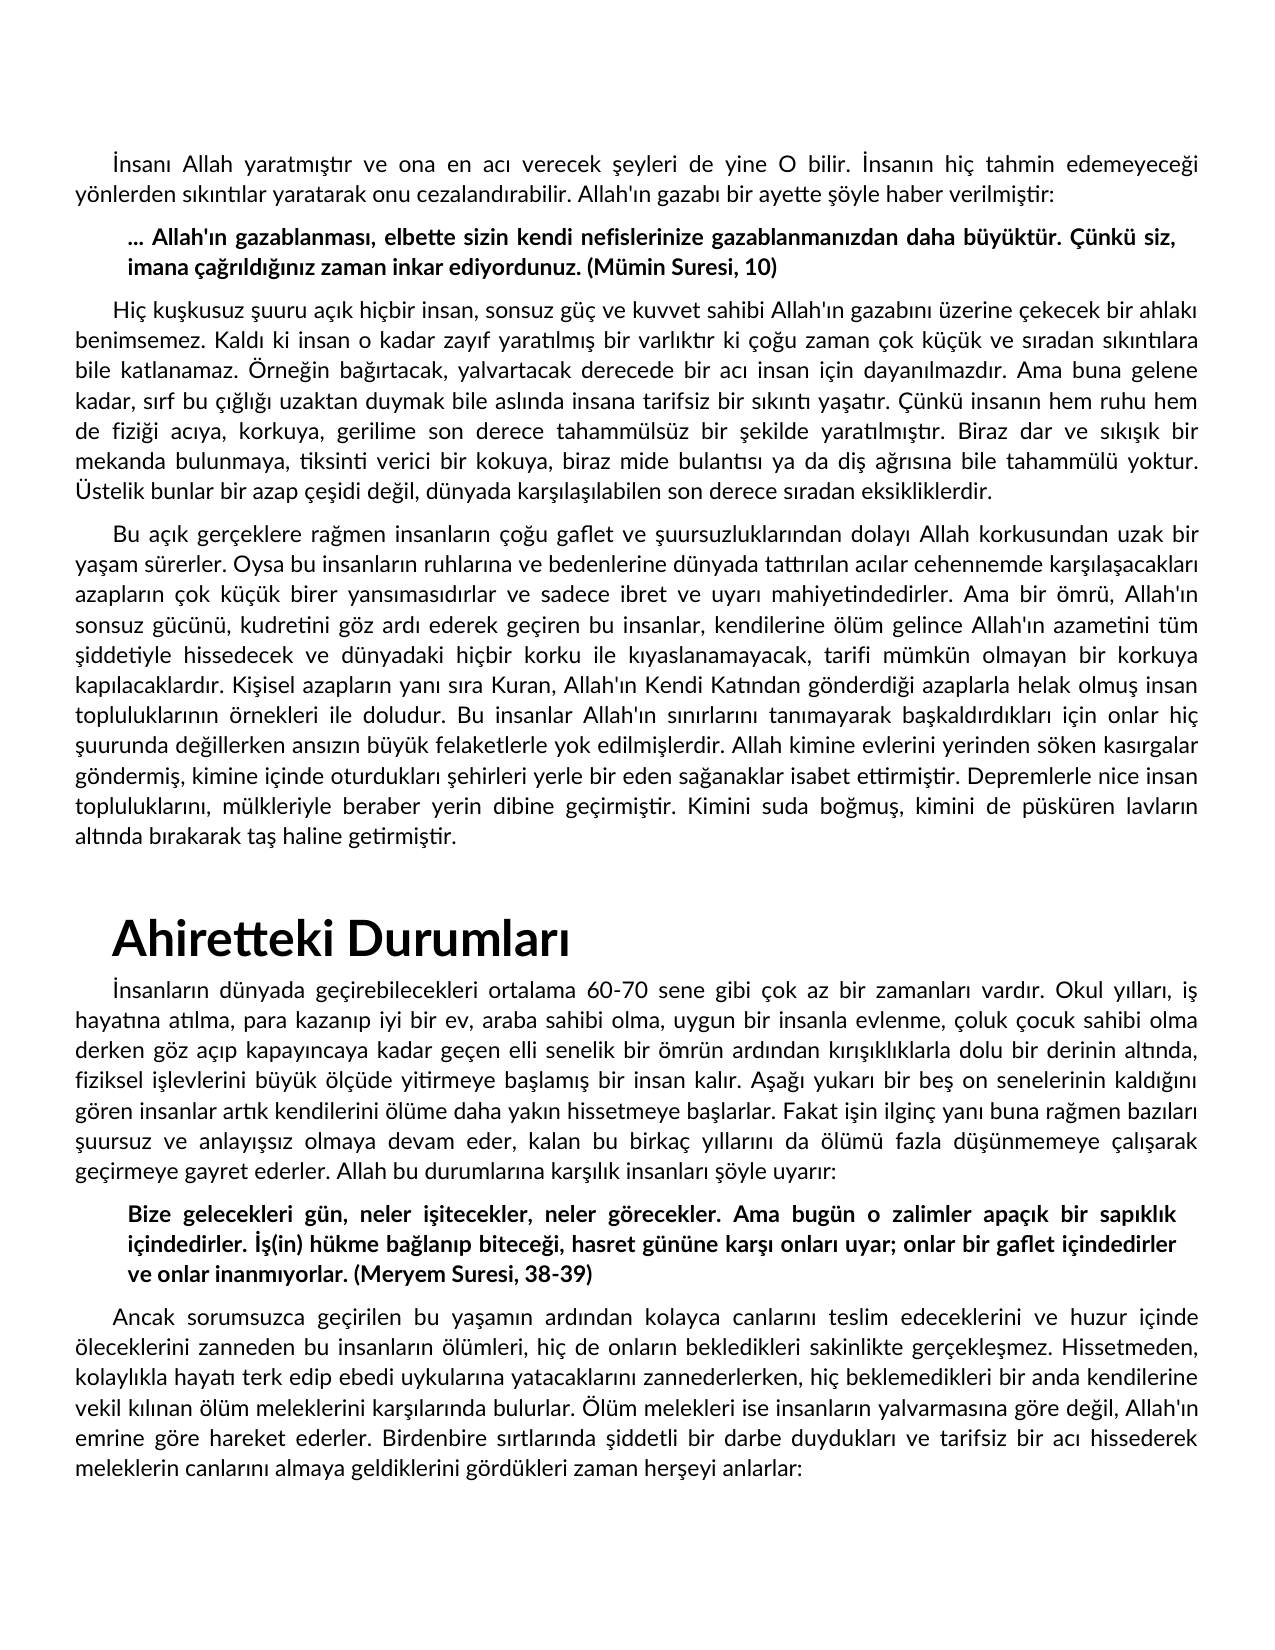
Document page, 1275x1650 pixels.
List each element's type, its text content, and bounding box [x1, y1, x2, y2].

text Hiç kuşkusuz şuuru açık hiçbir insan, sonsuz güç ve kuvvet sahibi Allah'ın gazabını üzerine çekecek bir ahlakı benimsemez. Kaldı ki insan o kadar zayıf yaratılmış bir varlıktır ki çoğu zaman çok küçük ve sıradan sıkıntılara bile katlanamaz. Örneğin bağırtacak, yalvartacak derecede bir acı insan için dayanılmazdır. Ama buna gelene kadar, sırf bu çığlığı uzaktan duymak bile aslında insana tarifsiz bir sıkıntı yaşatır. Çünkü insanın hem ruhu hem de fiziği acıya, korkuya, gerilime son derece tahammülsüz bir şekilde yaratılmıştır. Biraz dar ve sıkışık bir mekanda bulunmaya, tiksinti verici bir kokuya, biraz mide bulantısı ya da diş ağrısına bile tahammülü yoktur. Üstelik bunlar bir azap çeşidi değil, dünyada karşılaşılabilen son derece sıradan eksikliklerdir. [75, 296, 1200, 504]
text ... Allah'ın gazablanması, elbette sizin kendi nefislerinize gazablanmanızdan daha büyüktür. Çünkü siz, imana çağrıldığınız zaman inkar ediyordunuz. (Mümin Suresi, 10) [127, 223, 1177, 281]
subtitle Ahiretteki Durumları [112, 907, 1200, 967]
text Bize gelecekleri gün, neler işitecekler, neler görecekler. Ama bugün o zalimler apaçık bir sapıklık içindedirler. İş(in) hükme bağlanıp biteceği, hasret gününe karşı onları uyar; onlar bir gaflet içindedirler ve onlar inanmıyorlar. (Meryem Suresi, 38-39) [127, 1199, 1177, 1287]
text Ancak sorumsuzca geçirilen bu yaşamın ardından kolayca canlarını teslim edeceklerini ve huzur içinde öleceklerini zanneden bu insanların ölümleri, hiç de onların bekledikleri sakinlikte gerçekleşmez. Hissetmeden, kolaylıkla hayatı terk edip ebedi uykularına yatacaklarını zannederlerken, hiç beklemedikleri bir anda kendilerine vekil kılınan ölüm meleklerini karşılarında bulurlar. Ölüm melekleri ise insanların yalvarmasına göre değil, Allah'ın emrine göre hareket ederler. Birdenbire sırtlarında şiddetli bir darbe duydukları ve tarifsiz bir acı hissederek meleklerin canlarını almaya geldiklerini gördükleri zaman herşeyi anlarlar: [75, 1303, 1200, 1481]
text İnsanı Allah yaratmıştır ve ona en acı verecek şeyleri de yine O bilir. İnsanın hiç tahmin edemeyeceği yönlerden sıkıntılar yaratarak onu cezalandırabilir. Allah'ın gazabı bir ayette şöyle haber verilmiştir: [75, 150, 1200, 208]
text Bu açık gerçeklere rağmen insanların çoğu gaflet ve şuursuzluklarından dolayı Allah korkusundan uzak bir yaşam sürerler. Oysa bu insanların ruhlarına ve bedenlerine dünyada tattırılan acılar cehennemde karşılaşacakları azapların çok küçük birer yansımasıdırlar ve sadece ibret ve uyarı mahiyetindedirler. Ama bir ömrü, Allah'ın sonsuz gücünü, kudretini göz ardı ederek geçiren bu insanlar, kendilerine ölüm gelince Allah'ın azametini tüm şiddetiyle hissedecek ve dünyadaki hiçbir korku ile kıyaslanamayacak, tarifi mümkün olmayan bir korkuya kapılacaklardır. Kişisel azapların yanı sıra Kuran, Allah'ın Kendi Katından gönderdiği azaplarla helak olmuş insan topluluklarının örnekleri ile doludur. Bu insanlar Allah'ın sınırlarını tanımayarak başkaldırdıkları için onlar hiç şuurunda değillerken ansızın büyük felaketlerle yok edilmişlerdir. Allah kimine evlerini yerinden söken kasırgalar göndermiş, kimine içinde oturdukları şehirleri yerle bir eden sağanaklar isabet ettirmiştir. Depremlerle nice insan topluluklarını, mülkleriyle beraber yerin dibine geçirmiştir. Kimini suda boğmuş, kimini de püsküren lavların altında bırakarak taş haline getirmiştir. [75, 520, 1200, 849]
text İnsanların dünyada geçirebilecekleri ortalama 60-70 sene gibi çok az bir zamanları vardır. Okul yılları, iş hayatına atılma, para kazanıp iyi bir ev, araba sahibi olma, uygun bir insanla evlenme, çoluk çocuk sahibi olma derken göz açıp kapayıncaya kadar geçen elli senelik bir ömrün ardından kırışıklıklarla dolu bir derinin altında, fiziksel işlevlerini büyük ölçüde yitirmeye başlamış bir insan kalır. Aşağı yukarı bir beş on senelerinin kaldığını gören insanlar artık kendilerini ölüme daha yakın hissetmeye başlarlar. Fakat işin ilginç yanı buna rağmen bazıları şuursuz ve anlayışsız olmaya devam eder, kalan bu birkaç yıllarını da ölümü fazla düşünmemeye çalışarak geçirmeye gayret ederler. Allah bu durumlarına karşılık insanları şöyle uyarır: [75, 976, 1200, 1184]
